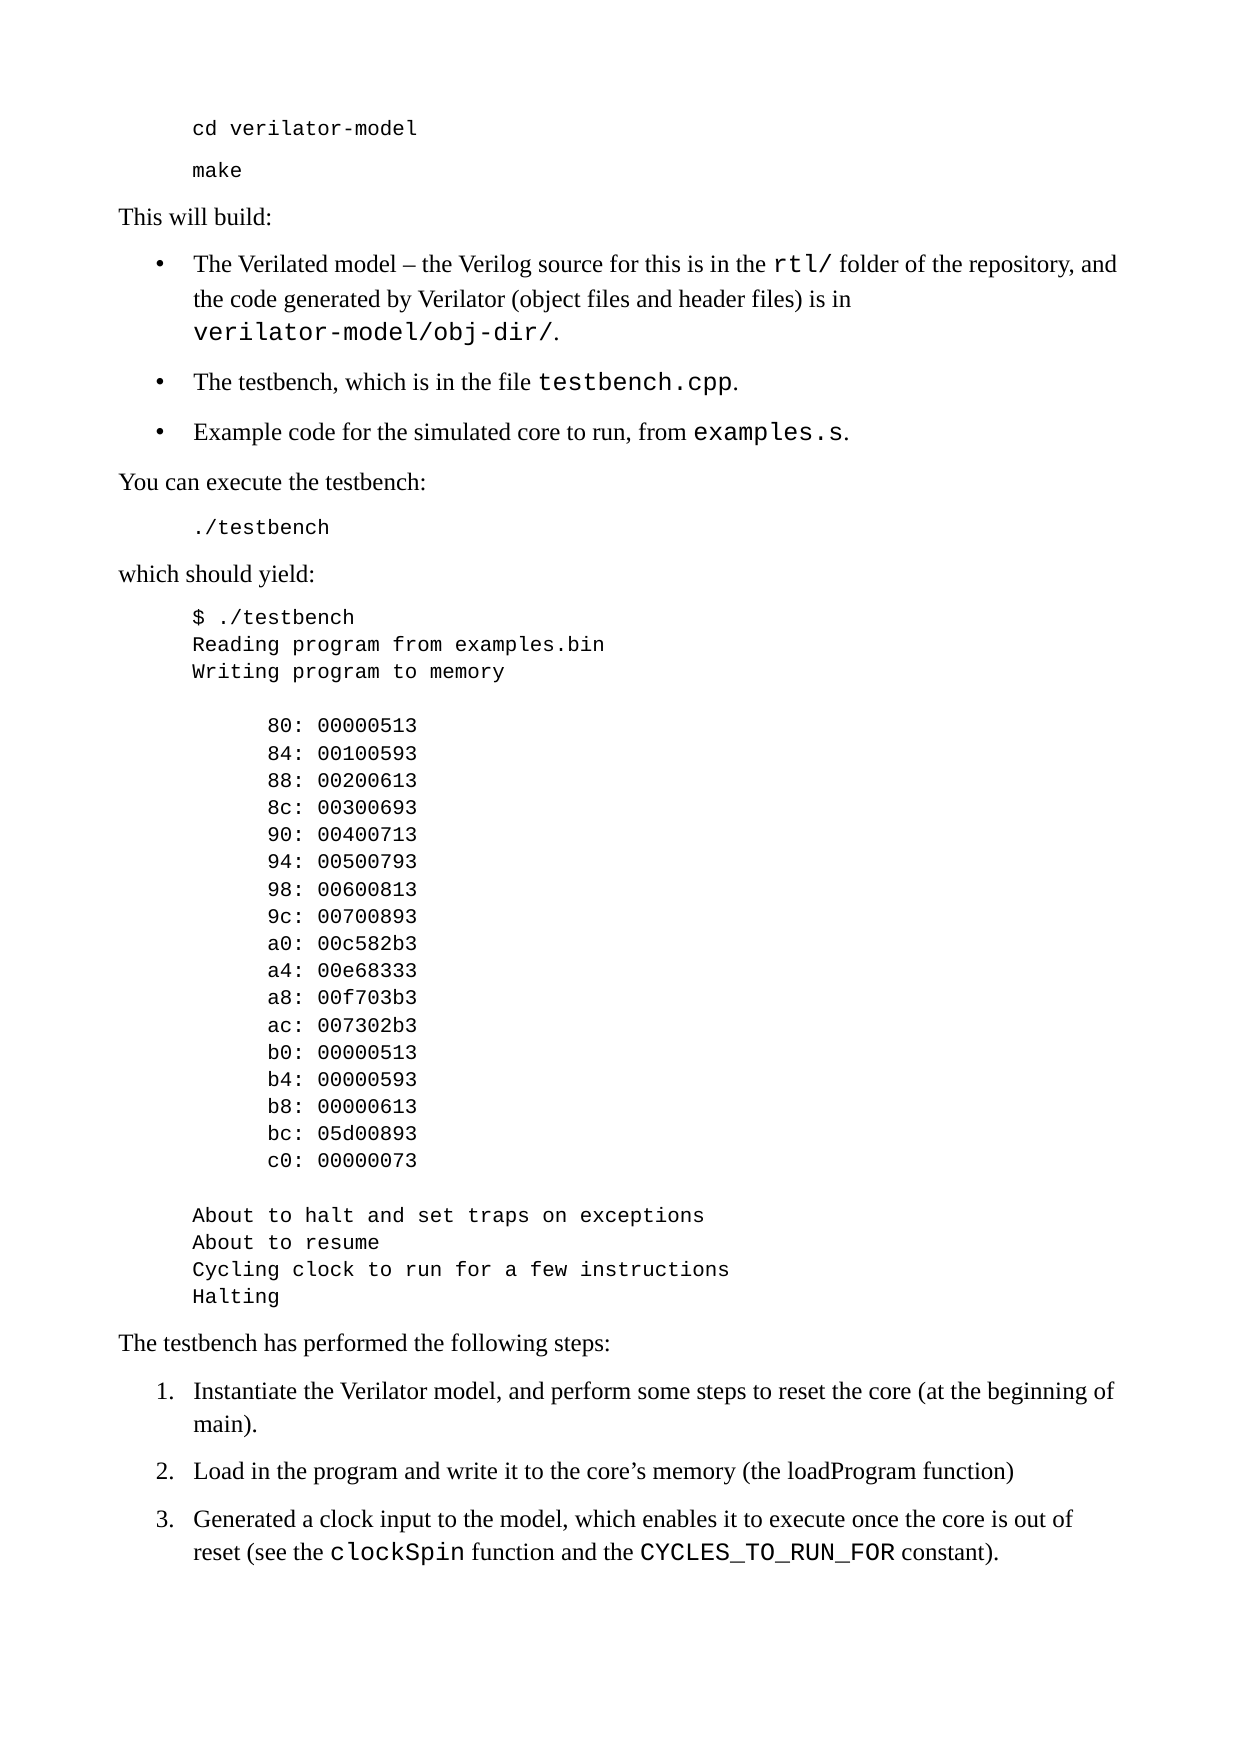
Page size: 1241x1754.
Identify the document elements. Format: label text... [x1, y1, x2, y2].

text The testbench has performed the following steps: [118, 1328, 1122, 1357]
text This will build: [118, 202, 1122, 230]
list Generated a clock input to the model, which enables it to execute once the core is out of reset (see the clockSpin function and the CYCLES_TO_RUN_FOR constant). [156, 1504, 1122, 1568]
text cd verilator-model [118, 118, 1122, 142]
list Instantiate the Verilator model, and perform some steps to reset the core (at the beginning of main). [156, 1376, 1122, 1438]
text which should yield: [118, 559, 1122, 588]
list Example code for the simulated core to run, from examples.s. [156, 417, 1122, 448]
text ./testbench [118, 515, 1122, 541]
list The Verilated model – the Verilog source for this is in the rtl/ folder of the repository, and the code generated by Verilator (object files and header files) is in verilator-model/obj-dir/. [156, 249, 1122, 348]
list Load in the program and write it to the core’s memory (the loadProgram function) [156, 1456, 1122, 1485]
text You can execute the testbench: [118, 467, 1122, 496]
text $ ./testbench Reading program from examples.bin Writing program to memory 80: 00000513 84: 00100593 88: 00200613 8c: 00300693 90: 00400713 94: 00500793 98: 00600813 9c: 00700893 a0: 00c582b3 a4: 00e68333 a8: 00f703b3 ac: 007302b3 b0: 00000513 b4: 00000593 b8: 00000613 bc: 05d00893 c0: 00000073 About to halt and set traps on exceptions About to resume Cycling clock to run for a few instructions Halting [118, 607, 1122, 1310]
list The testbench, which is in the file testbench.cpp. [156, 367, 1122, 398]
text make [118, 160, 1122, 183]
